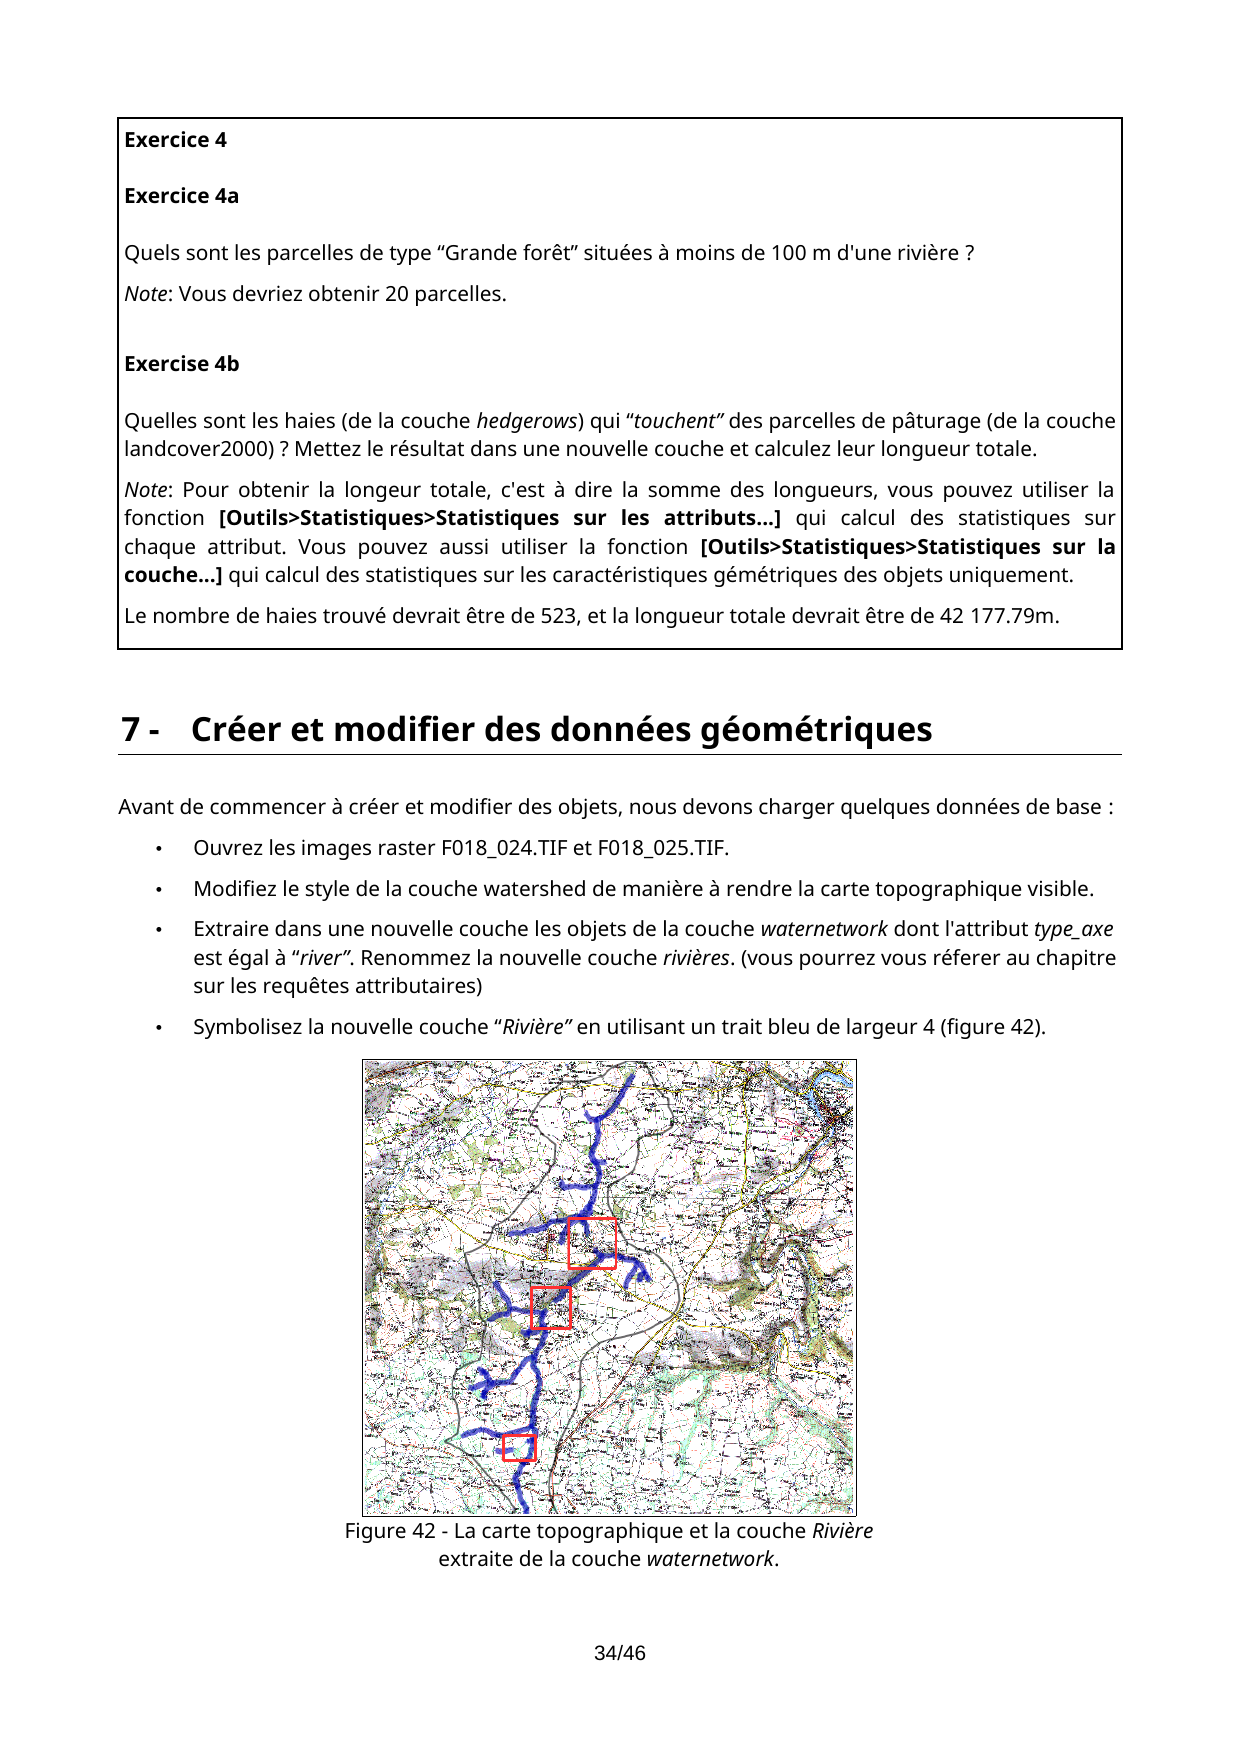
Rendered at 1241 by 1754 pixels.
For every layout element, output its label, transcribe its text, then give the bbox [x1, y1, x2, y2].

subtitle Créer et modifier des données géométriques [118, 703, 1122, 754]
list Symbolisez la nouvelle couche “Rivière” en utilisant un trait bleu de largeur 4 (figure 42). [156, 1012, 1122, 1041]
text Avant de commencer à créer et modifier des objets, nous devons charger quelques données de base : [118, 792, 1122, 820]
list Ouvrez les images raster F018_024.TIF et F018_025.TIF. [156, 833, 1122, 861]
list [363, 1060, 856, 1516]
list Figure 42 - La carte topographique et la couche Rivière extraite de la couche waternetwork. [320, 1071, 897, 1573]
table_header Exercice 4 Exercice 4a Quels sont les parcelles de type “Grande forêt” situées à moins de 100 m d'une rivière ? Note: Vous devriez obtenir 20 parcelles. Exercise 4b Quelles sont les haies (de la couche hedgerows) qui “touchent” des parcelles de pâturage (de la couche landcover2000) ? Mettez le résultat dans une nouvelle couche et calculez leur longueur totale. Note: Pour obtenir la longeur totale, c'est à dire la somme des longueurs, vous pouvez utiliser la fonction [Outils>Statistiques>Statistiques sur les attributs...] qui calcul des statistiques sur chaque attribut. Vous pouvez aussi utiliser la fonction [Outils>Statistiques>Statistiques sur la couche...] qui calcul des statistiques sur les caractéristiques gémétriques des objets uniquement. Le nombre de haies trouvé devrait être de 523, et la longueur totale devrait être de 42 177.79m. [119, 119, 1121, 648]
list Modifiez le style de la couche watershed de manière à rendre la carte topographique visible. [156, 874, 1122, 902]
list Extraire dans une nouvelle couche les objets de la couche waternetwork dont l'attribut type_axe est égal à “river”. Renommez la nouvelle couche rivières. (vous pourrez vous réferer au chapitre sur les requêtes attributaires) [156, 914, 1122, 1000]
picture [364, 1061, 853, 1514]
